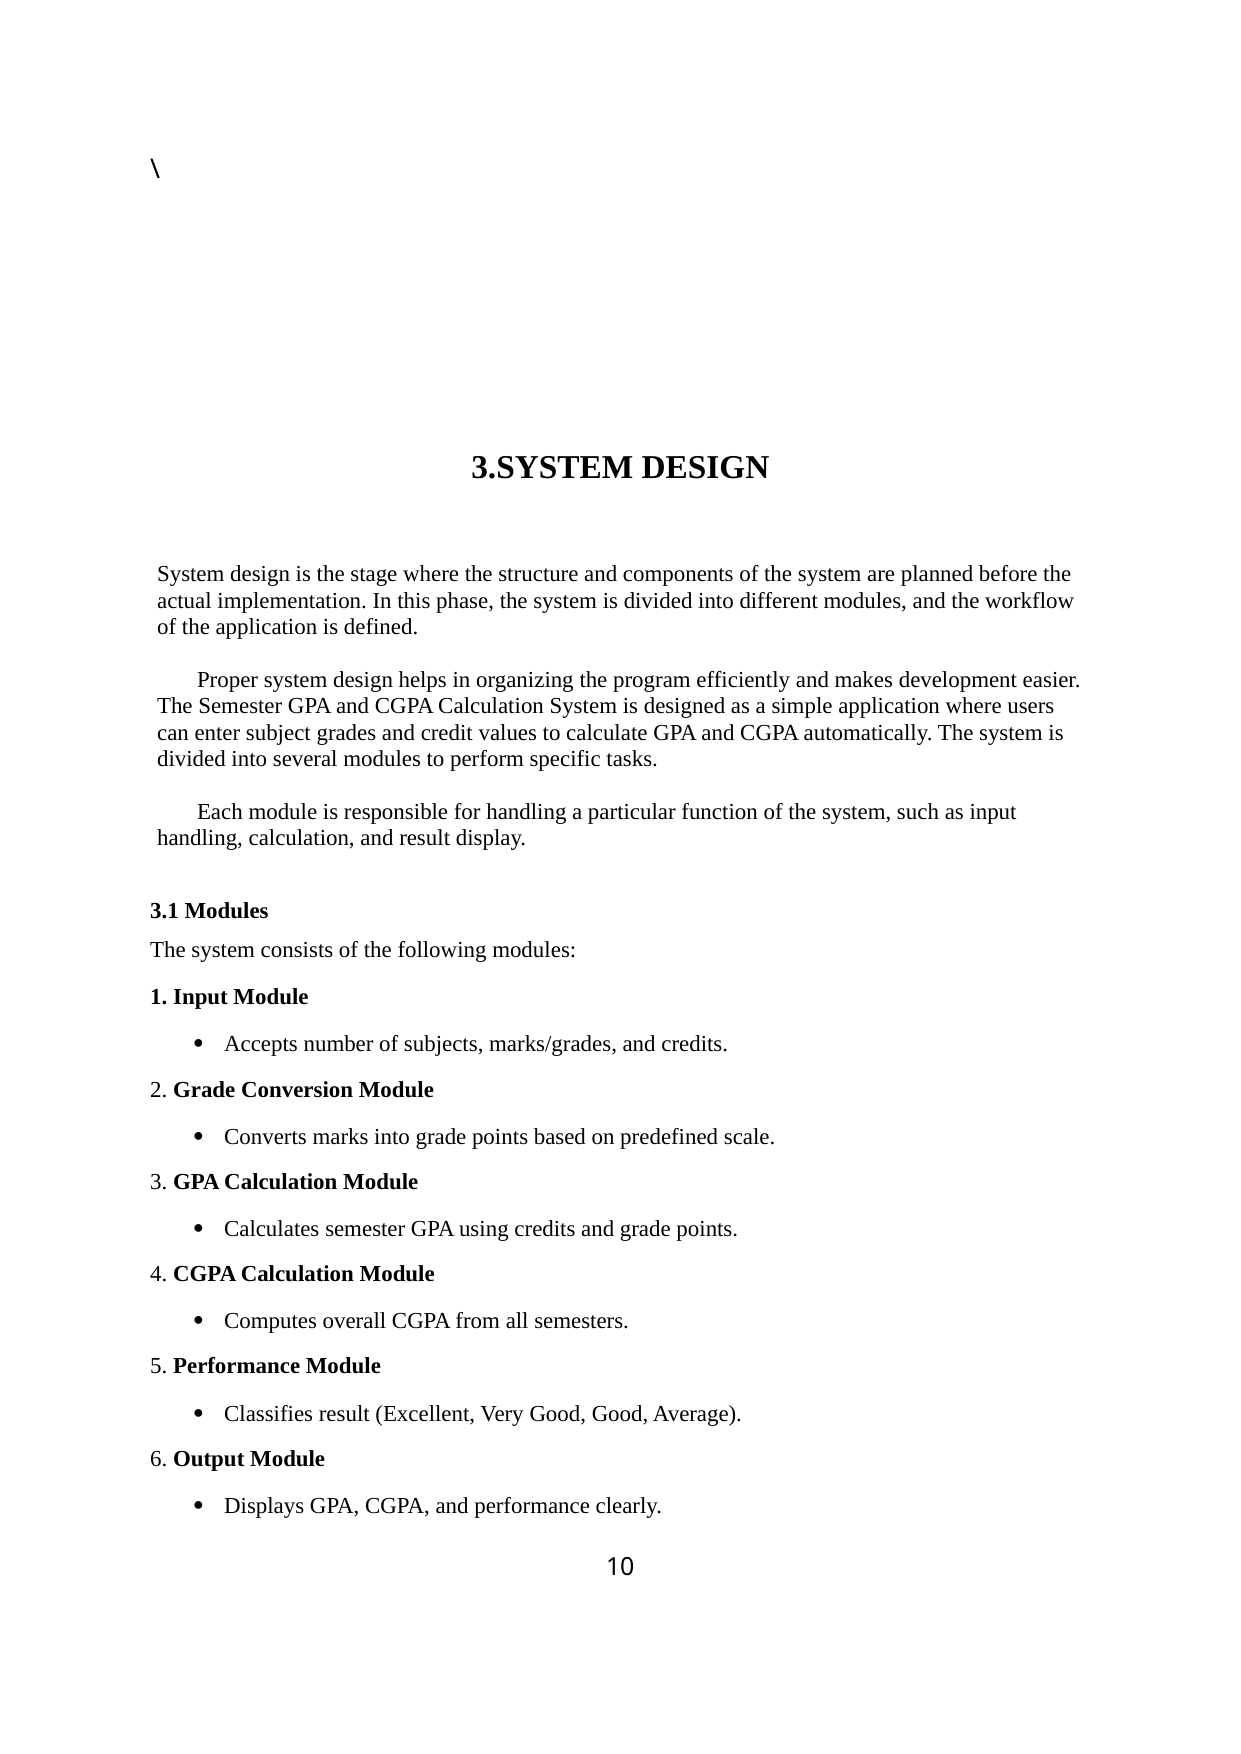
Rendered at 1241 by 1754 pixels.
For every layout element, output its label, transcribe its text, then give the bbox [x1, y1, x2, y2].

list Displays GPA, CGPA, and performance clearly. [194, 1492, 1090, 1518]
list Calculates semester GPA using credits and grade points. [194, 1215, 1090, 1241]
text The system consists of the following modules: [150, 936, 1090, 962]
list Accepts number of subjects, marks/grades, and credits. [194, 1031, 1090, 1057]
subtitle 5. Performance Module [150, 1352, 1090, 1379]
text \ [150, 150, 1090, 187]
list Converts marks into grade points based on predefined scale. [194, 1123, 1090, 1149]
subtitle 3. GPA Calculation Module [150, 1168, 1090, 1194]
subtitle 3.1 Modules [150, 897, 1090, 924]
text Each module is responsible for handling a particular function of the system, such as input handling, calculation, and result display. [157, 798, 1090, 850]
subtitle 6. Output Module [150, 1445, 1090, 1471]
subtitle 4. CGPA Calculation Module [150, 1260, 1090, 1287]
list Classifies result (Excellent, Very Good, Good, Average). [194, 1400, 1090, 1426]
subtitle 2. Grade Conversion Module [150, 1076, 1090, 1102]
subtitle 1. Input Module [150, 983, 1090, 1010]
list 3.SYSTEM DESIGN [150, 447, 1090, 485]
text System design is the stage where the structure and components of the system are planned before the actual implementation. In this phase, the system is divided into different modules, and the workflow of the application is defined. [157, 561, 1090, 639]
text Proper system design helps in organizing the program efficiently and makes development easier. The Semester GPA and CGPA Calculation System is designed as a simple application where users can enter subject grades and credit values to calculate GPA and CGPA automatically. The system is divided into several modules to perform specific tasks. [157, 666, 1090, 771]
list Computes overall CGPA from all semesters. [194, 1307, 1090, 1334]
